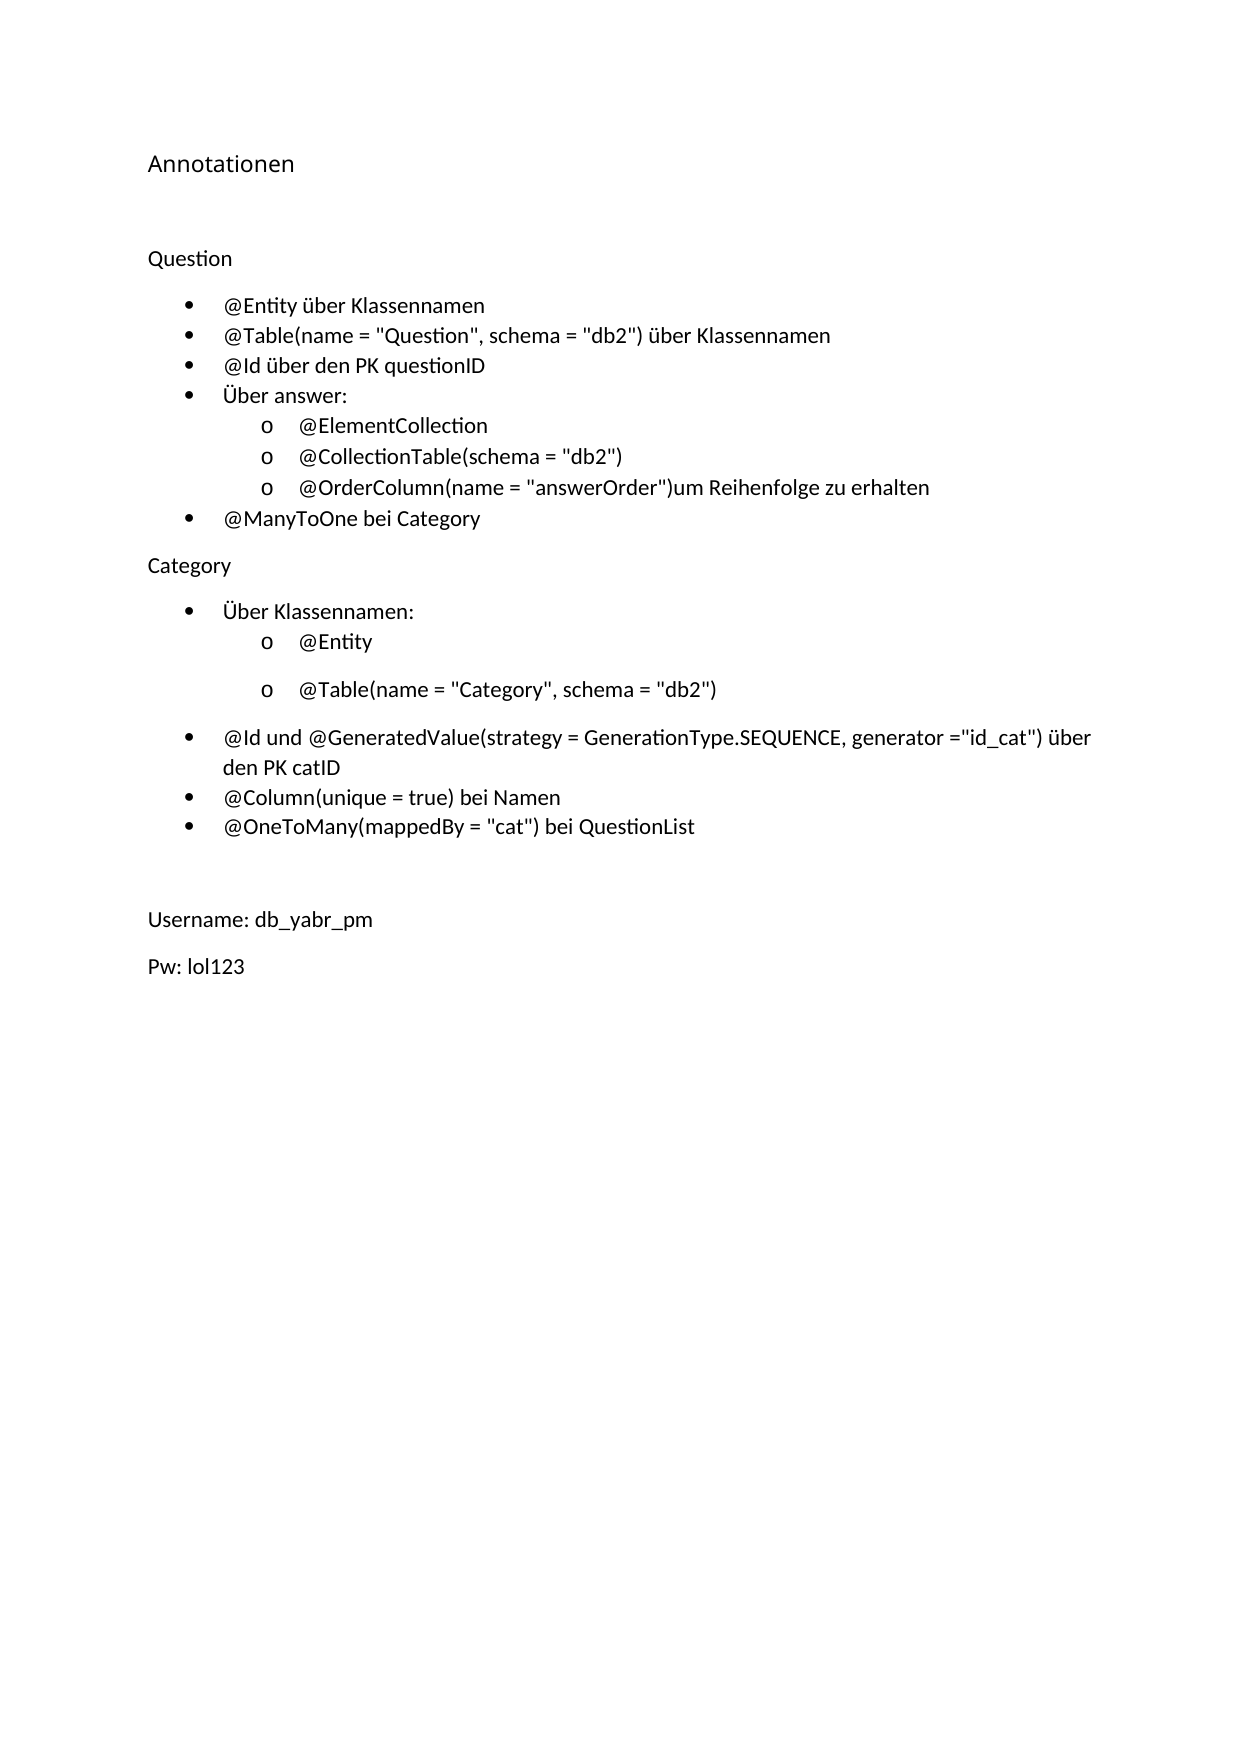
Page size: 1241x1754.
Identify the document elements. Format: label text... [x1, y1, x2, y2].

list @Table(name = "Category", schema = "db2") [260, 675, 1093, 704]
list @Table(name = "Question", schema = "db2") über Klassennamen [185, 321, 1093, 349]
list @Id und @GeneratedValue(strategy = GenerationType.SEQUENCE, generator ="id_cat") über den PK catID [185, 723, 1093, 781]
list @Column(unique = true) bei Namen [185, 783, 1093, 811]
list @CollectionTable(schema = "db2") [260, 442, 1093, 471]
list Über answer: [185, 381, 1093, 409]
list @OrderColumn(name = "answerOrder")um Reihenfolge zu erhalten [260, 473, 1093, 502]
text Username: db_yabr_pm [148, 906, 1093, 934]
text Category [148, 551, 1093, 579]
list @ManyToOne bei Category [185, 504, 1093, 532]
list @Id über den PK questionID [185, 351, 1093, 379]
list @Entity [260, 627, 1093, 656]
list @Entity über Klassennamen [185, 291, 1093, 319]
list @ElementCollection [260, 411, 1093, 440]
text Question [148, 244, 1093, 273]
text Pw: lol123 [148, 952, 1093, 980]
text Annotationen [148, 148, 1093, 179]
list @OneToMany(mappedBy = "cat") bei QuestionList [185, 812, 1093, 841]
list Über Klassennamen: [185, 597, 1093, 625]
